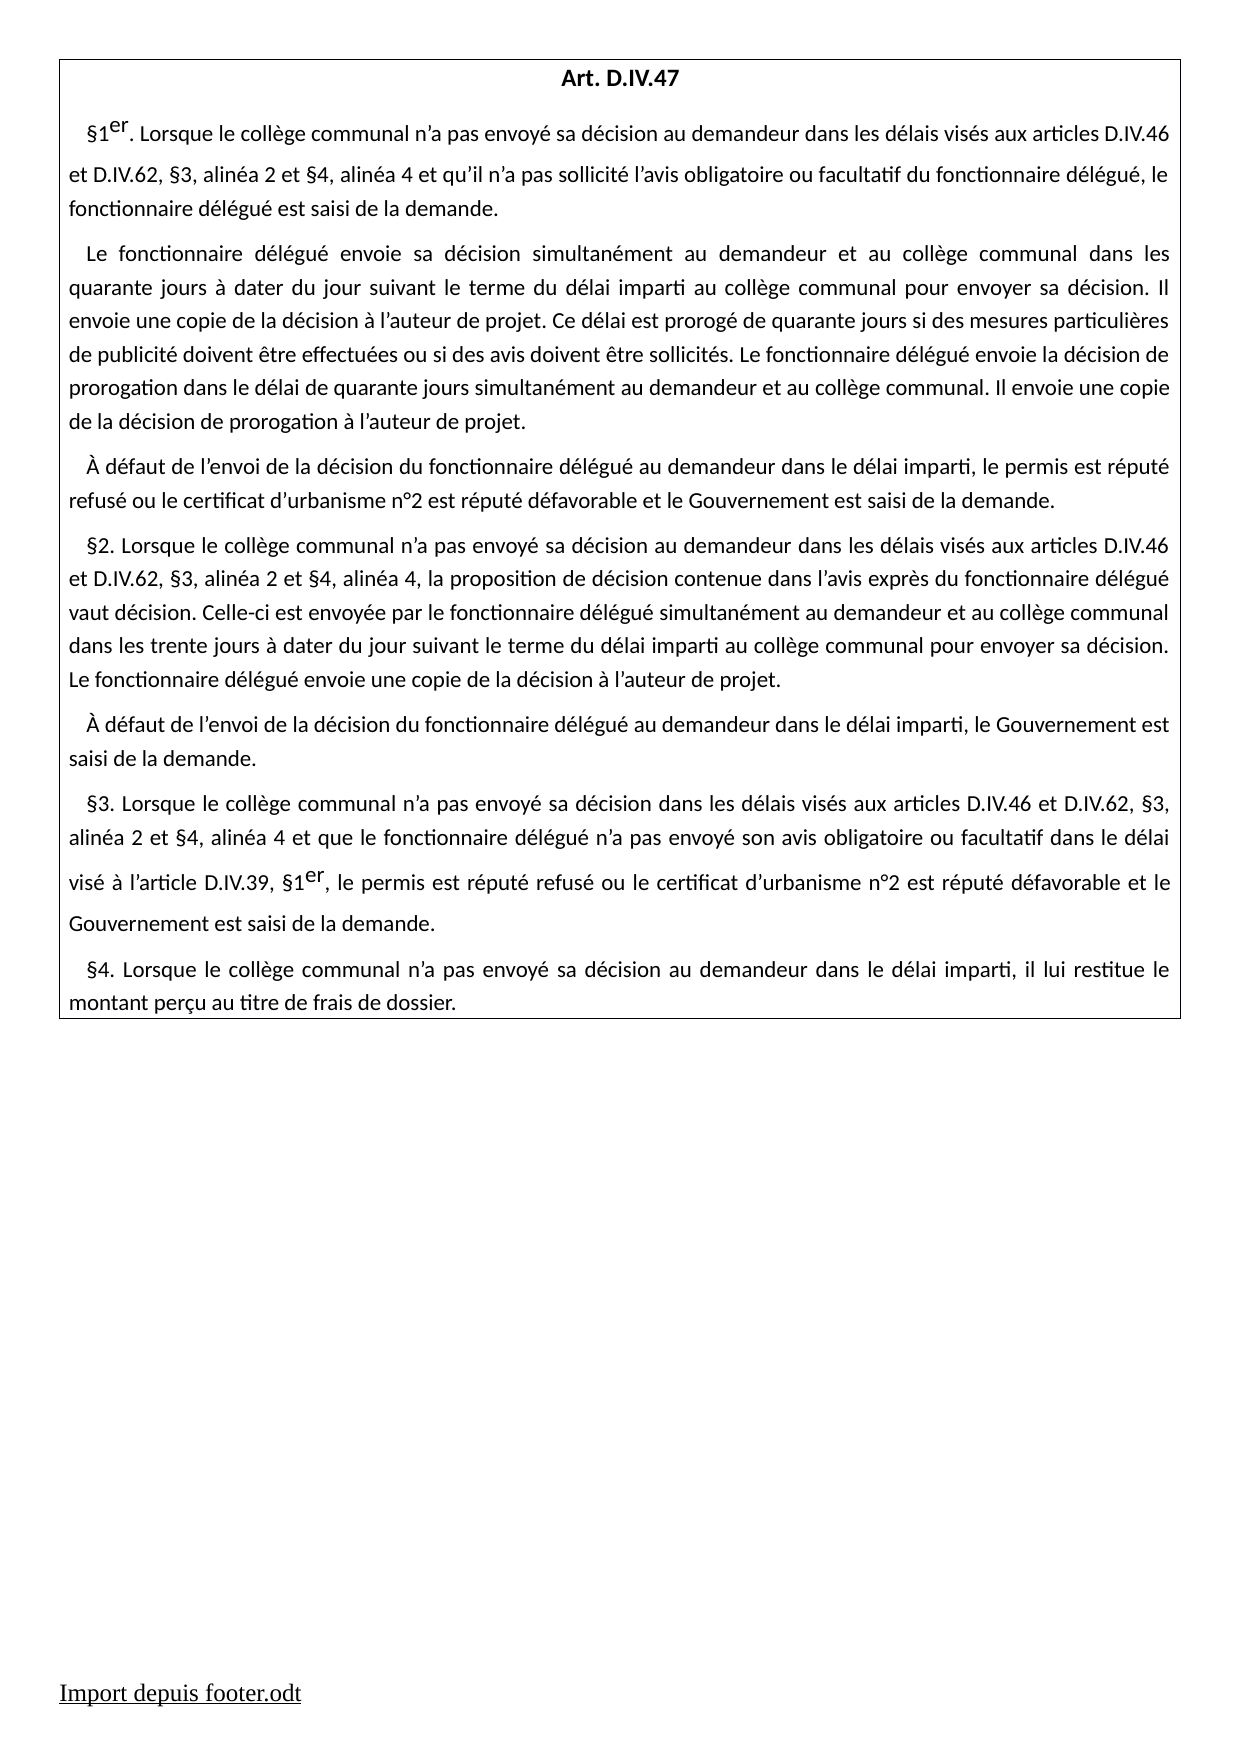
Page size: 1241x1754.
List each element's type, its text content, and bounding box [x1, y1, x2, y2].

text À défaut de l’envoi de la décision du fonctionnaire délégué au demandeur dans le délai imparti, le permis est réputé refusé ou le certificat d’urbanisme n°2 est réputé défavorable et le Gouvernement est saisi de la demande. [60, 449, 1180, 514]
text Le fonctionnaire délégué envoie sa décision simultanément au demandeur et au collège communal dans les quarante jours à dater du jour suivant le terme du délai imparti au collège communal pour envoyer sa décision. Il envoie une copie de la décision à l’auteur de projet. Ce délai est prorogé de quarante jours si des mesures particulières de publicité doivent être effectuées ou si des avis doivent être sollicités. Le fonctionnaire délégué envoie la décision de prorogation dans le délai de quarante jours simultanément au demandeur et au collège communal. Il envoie une copie de la décision de prorogation à l’auteur de projet. [60, 236, 1180, 435]
text À défaut de l’envoi de la décision du fonctionnaire délégué au demandeur dans le délai imparti, le Gouvernement est saisi de la demande. [60, 707, 1180, 772]
text Art. D.IV.47 [60, 60, 1180, 93]
text §2. Lorsque le collège communal n’a pas envoyé sa décision au demandeur dans les délais visés aux articles D.IV.46 et D.IV.62, §3, alinéa 2 et §4, alinéa 4, la proposition de décision contenue dans l’avis exprès du fonctionnaire délégué vaut décision. Celle-ci est envoyée par le fonctionnaire délégué simultanément au demandeur et au collège communal dans les trente jours à dater du jour suivant le terme du délai imparti au collège communal pour envoyer sa décision. Le fonctionnaire délégué envoie une copie de la décision à l’auteur de projet. [60, 528, 1180, 693]
text §3. Lorsque le collège communal n’a pas envoyé sa décision dans les délais visés aux articles D.IV.46 et D.IV.62, §3, alinéa 2 et §4, alinéa 4 et que le fonctionnaire délégué n’a pas envoyé son avis obligatoire ou facultatif dans le délai visé à l’article D.IV.39, §1er, le permis est réputé refusé ou le certificat d’urbanisme n°2 est réputé défavorable et le Gouvernement est saisi de la demande. [60, 786, 1180, 938]
text §1er. Lorsque le collège communal n’a pas envoyé sa décision au demandeur dans les délais visés aux articles D.IV.46 et D.IV.62, §3, alinéa 2 et §4, alinéa 4 et qu’il n’a pas sollicité l’avis obligatoire ou facultatif du fonctionnaire délégué, le fonctionnaire délégué est saisi de la demande. [60, 107, 1180, 222]
text §4. Lorsque le collège communal n’a pas envoyé sa décision au demandeur dans le délai imparti, il lui restitue le montant perçu au titre de frais de dossier. [60, 952, 1180, 1018]
